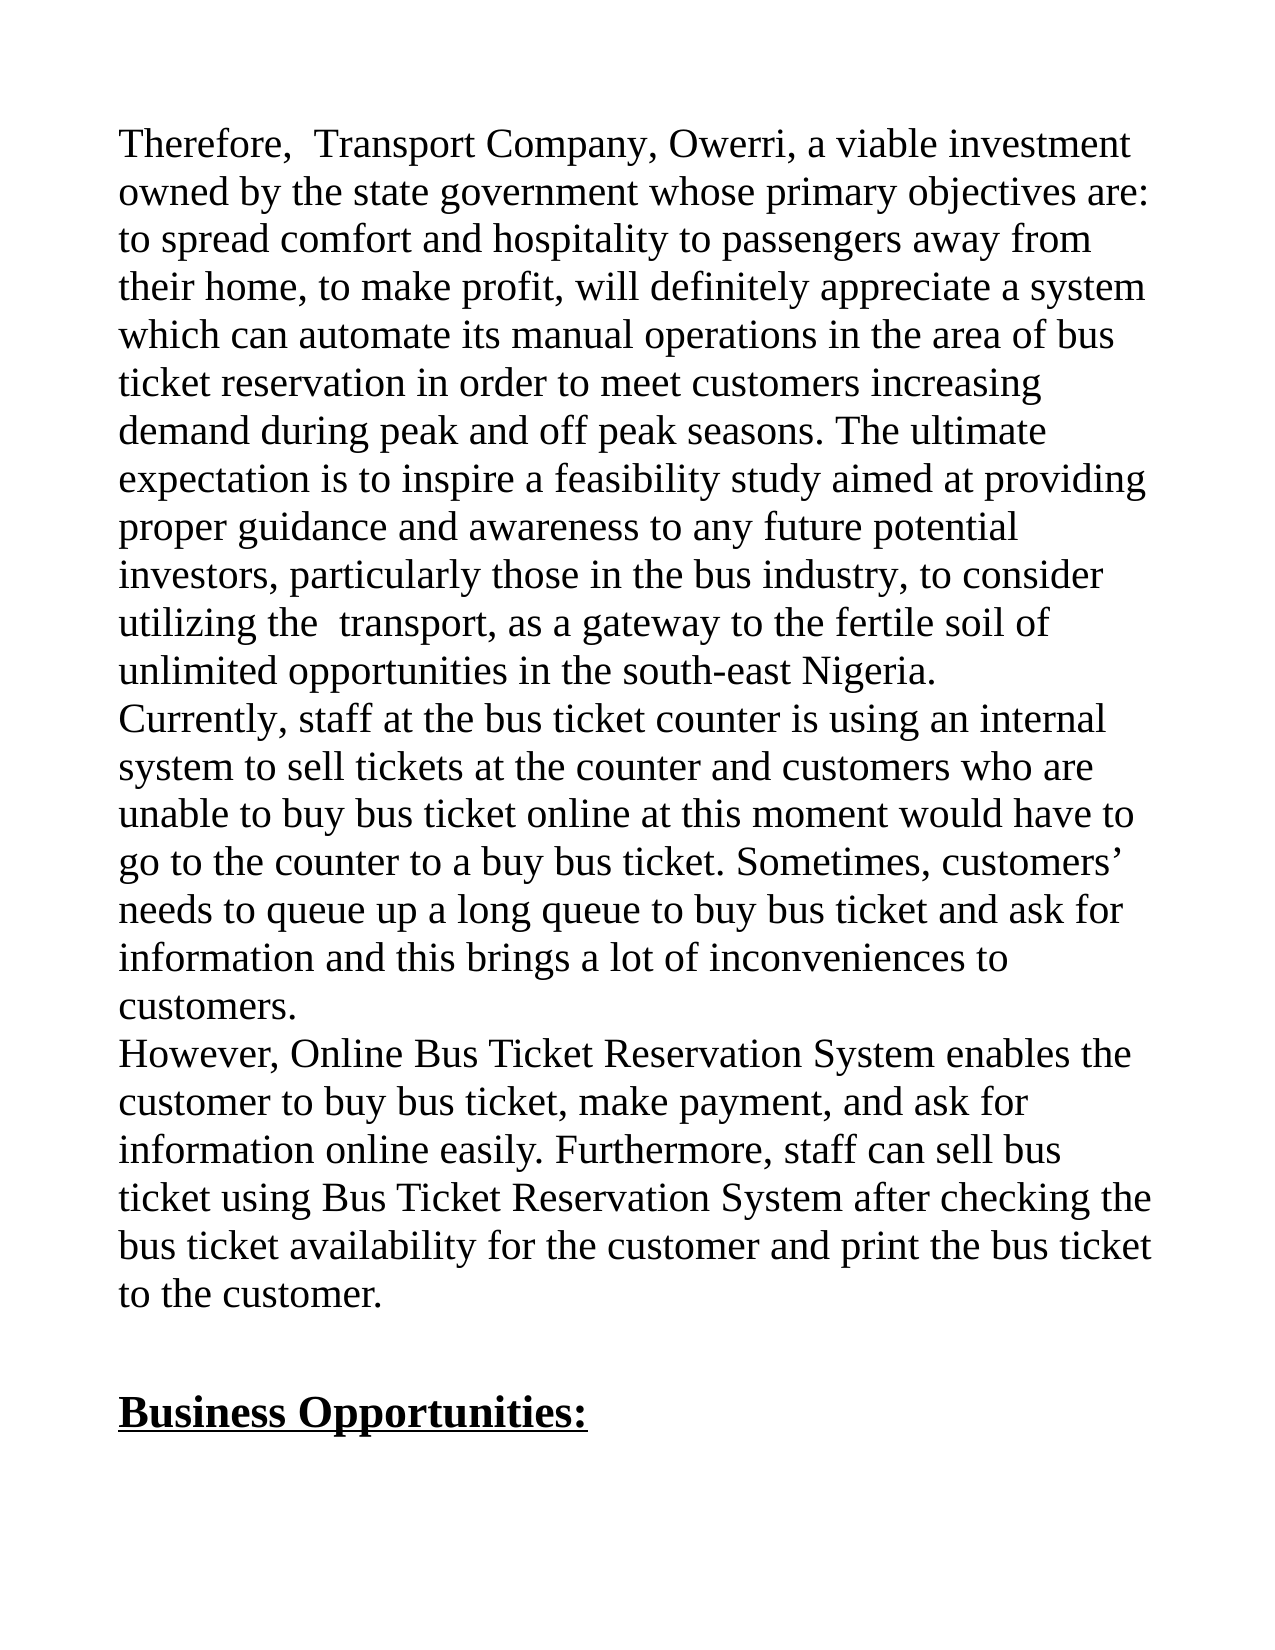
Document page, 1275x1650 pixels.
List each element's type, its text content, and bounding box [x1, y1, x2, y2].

text Therefore, Transport Company, Owerri, a viable investment owned by the state government whose primary objectives are: to spread comfort and hospitality to passengers away from their home, to make profit, will definitely appreciate a system which can automate its manual operations in the area of bus ticket reservation in order to meet customers increasing demand during peak and off peak seasons. The ultimate expectation is to inspire a feasibility study aimed at providing proper guidance and awareness to any future potential investors, particularly those in the bus industry, to consider utilizing the transport, as a gateway to the fertile soil of unlimited opportunities in the south-east Nigeria. [118, 118, 1157, 693]
text Business Opportunities: [118, 1384, 1157, 1437]
text Currently, staff at the bus ticket counter is using an internal system to sell tickets at the counter and customers who are unable to buy bus ticket online at this moment would have to go to the counter to a buy bus ticket. Sometimes, customers’ needs to queue up a long queue to buy bus ticket and ask for information and this brings a lot of inconveniences to customers. [118, 693, 1157, 1028]
text However, Online Bus Ticket Reservation System enables the customer to buy bus ticket, make payment, and ask for information online easily. Furthermore, staff can sell bus ticket using Bus Ticket Reservation System after checking the bus ticket availability for the customer and print the bus ticket to the customer. [118, 1028, 1157, 1316]
